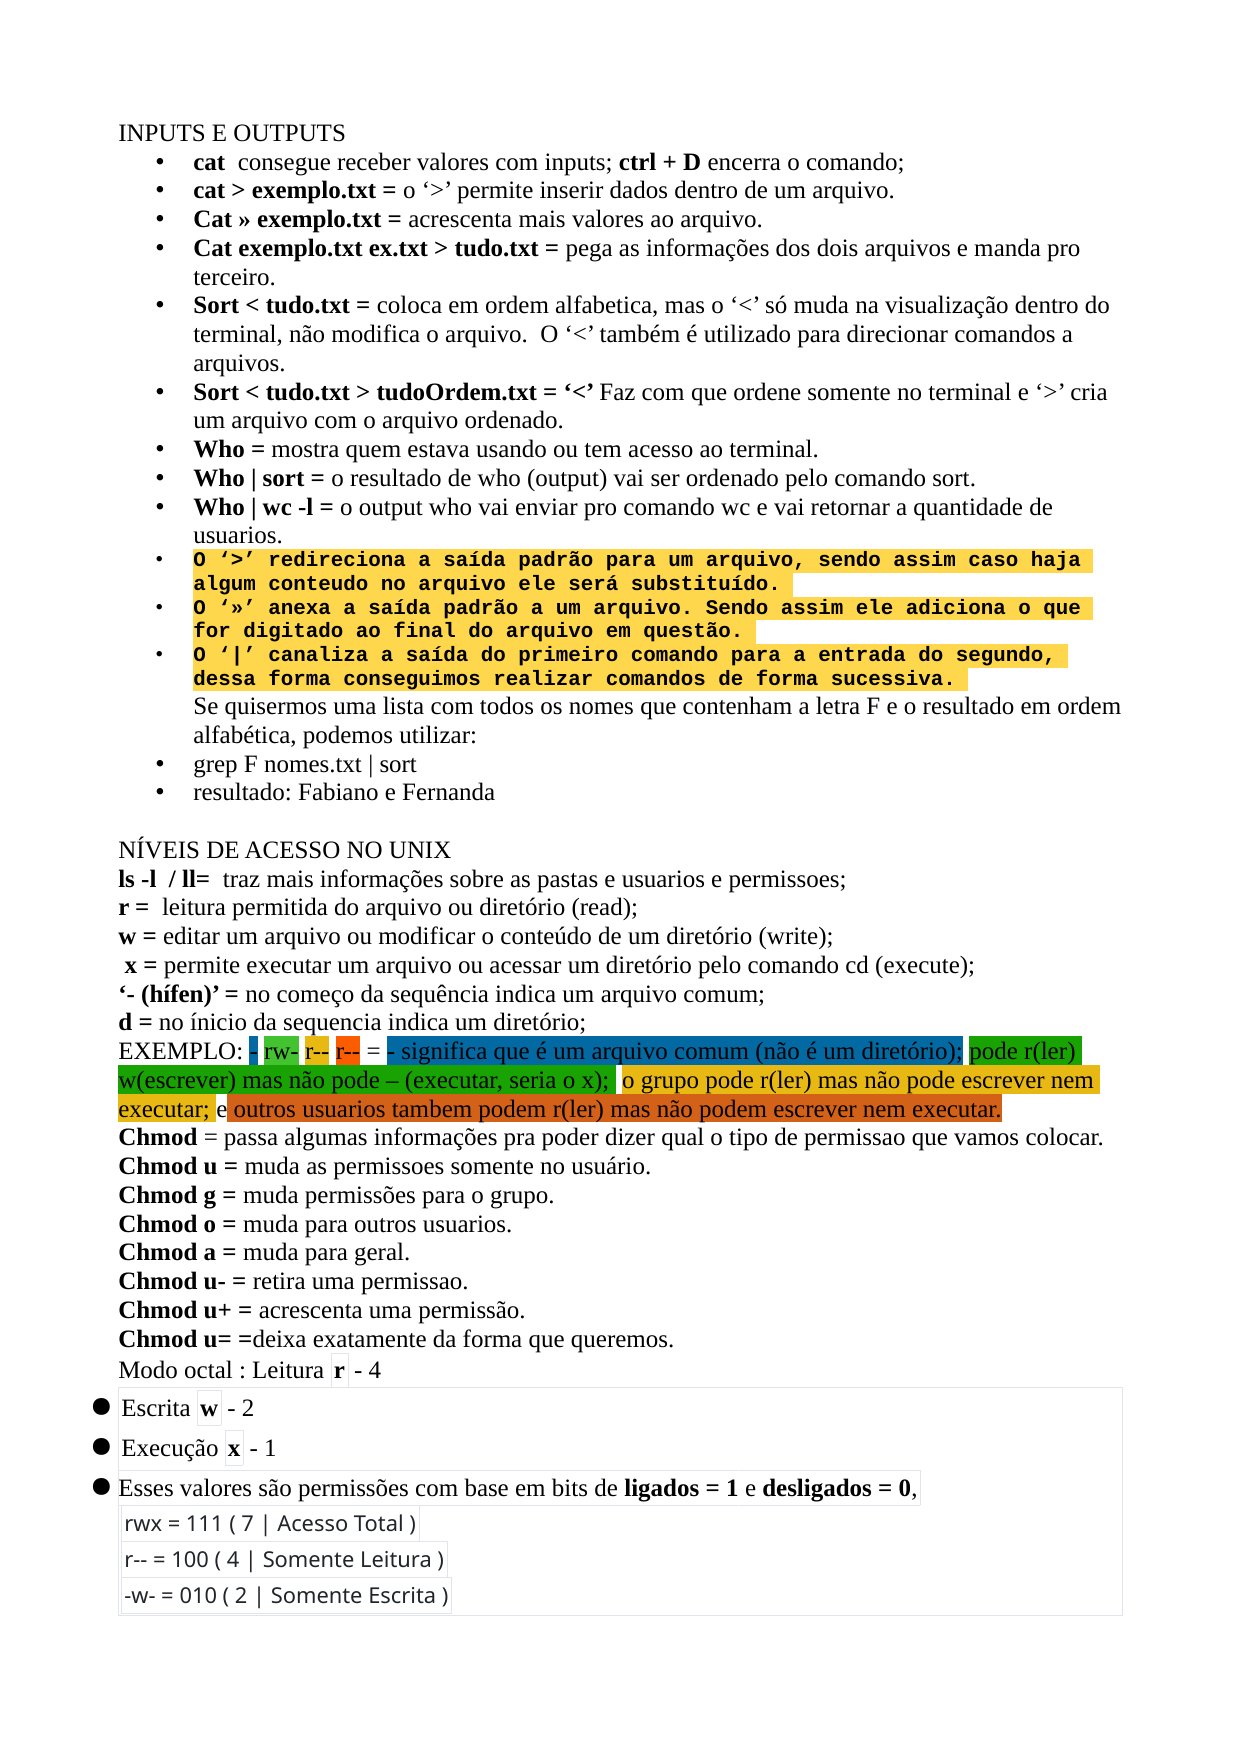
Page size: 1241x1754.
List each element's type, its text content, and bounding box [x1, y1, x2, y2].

text Chmod u- = retira uma permissao. [118, 1266, 1122, 1295]
list resultado: Fabiano e Fernanda [156, 777, 1122, 806]
list O ‘»’ anexa a saída padrão a um arquivo. Sendo assim ele adiciona o que for digitado ao final do arquivo em questão. [156, 597, 1122, 644]
text ls -l / ll= traz mais informações sobre as pastas e usuarios e permissoes; [118, 864, 1122, 892]
text rwx = 111 ( 7 | Acesso Total ) [122, 1506, 419, 1538]
list Sort < tudo.txt = coloca em ordem alfabetica, mas o ‘<’ só muda na visualização dentro do terminal, não modifica o arquivo. O ‘<’ também é utilizado para direcionar comandos a arquivos. [156, 291, 1122, 377]
list Escrita w - 2 [119, 1388, 1122, 1425]
text r-- = 100 ( 4 | Somente Leitura ) [420, 1538, 1122, 1574]
text [420, 1502, 1122, 1538]
text NÍVEIS DE ACESSO NO UNIX [118, 835, 1122, 864]
text Chmod u+ = acrescenta uma permissão. [118, 1295, 1122, 1324]
list Who | sort = o resultado de who (output) vai ser ordenado pelo comando sort. [156, 463, 1122, 492]
text Modo octal : Leitura r [118, 1352, 348, 1387]
list Sort < tudo.txt > tudoOrdem.txt = ‘<’ Faz com que ordene somente no terminal e ‘>’ cria um arquivo com o arquivo ordenado. [156, 377, 1122, 434]
text r = leitura permitida do arquivo ou diretório (read); [118, 892, 1122, 921]
list Execução x - 1 [119, 1427, 1122, 1465]
text d = no ínicio da sequencia indica um diretório; [118, 1007, 1122, 1036]
list cat > exemplo.txt = o ‘>’ permite inserir dados dentro de um arquivo. [156, 176, 1122, 204]
list Esses valores são permissões com base em bits de ligados = 1 e desligados = 0, [119, 1467, 1122, 1502]
list grep F nomes.txt | sort [156, 749, 1122, 777]
list Cat exemplo.txt ex.txt > tudo.txt = pega as informações dos dois arquivos e manda pro terceiro. [156, 233, 1122, 291]
text -w- = 010 ( 2 | Somente Escrita ) [119, 1574, 1122, 1615]
list cat consegue receber valores com inputs; ctrl + D encerra o comando; [156, 147, 1122, 176]
text EXEMPLO: - rw- r-- r-- = - significa que é um arquivo comum (não é um diretório); pode r(ler) w(escrever) mas não pode – (executar, seria o x); o grupo pode r(ler) mas não pode escrever nem executar; e outros usuarios tambem podem r(ler) mas não podem escrever nem executar. [118, 1036, 1122, 1122]
text Chmod = passa algumas informações pra poder dizer qual o tipo de permissao que vamos colocar. [118, 1122, 1122, 1151]
list O ‘>’ redireciona a saída padrão para um arquivo, sendo assim caso haja algum conteudo no arquivo ele será substituído. [156, 549, 1122, 597]
list Who = mostra quem estava usando ou tem acesso ao terminal. [156, 434, 1122, 463]
text INPUTS E OUTPUTS [118, 118, 1122, 147]
text - 4 [349, 1352, 1122, 1387]
list O ‘|’ canaliza a saída do primeiro comando para a entrada do segundo, dessa forma conseguimos realizar comandos de forma sucessiva. [156, 644, 1122, 691]
text Chmod g = muda permissões para o grupo. [118, 1180, 1122, 1209]
text ‘- (hífen)’ = no começo da sequência indica um arquivo comum; [118, 979, 1122, 1007]
text Chmod u= =deixa exatamente da forma que queremos. [118, 1324, 1122, 1352]
list Cat » exemplo.txt = acrescenta mais valores ao arquivo. [156, 204, 1122, 233]
text x = permite executar um arquivo ou acessar um diretório pelo comando cd (execute); [118, 950, 1122, 979]
text Chmod u = muda as permissoes somente no usuário. [118, 1151, 1122, 1180]
list Se quisermos uma lista com todos os nomes que contenham a letra F e o resultado em ordem alfabética, podemos utilizar: [156, 691, 1122, 749]
text Chmod o = muda para outros usuarios. [118, 1209, 1122, 1237]
text Chmod a = muda para geral. [118, 1237, 1122, 1266]
text r-- = 100 ( 4 | Somente Leitura ) [122, 1542, 447, 1574]
list Who | wc -l = o output who vai enviar pro comando wc e vai retornar a quantidade de usuarios. [156, 492, 1122, 549]
text w = editar um arquivo ou modificar o conteúdo de um diretório (write); [118, 921, 1122, 950]
